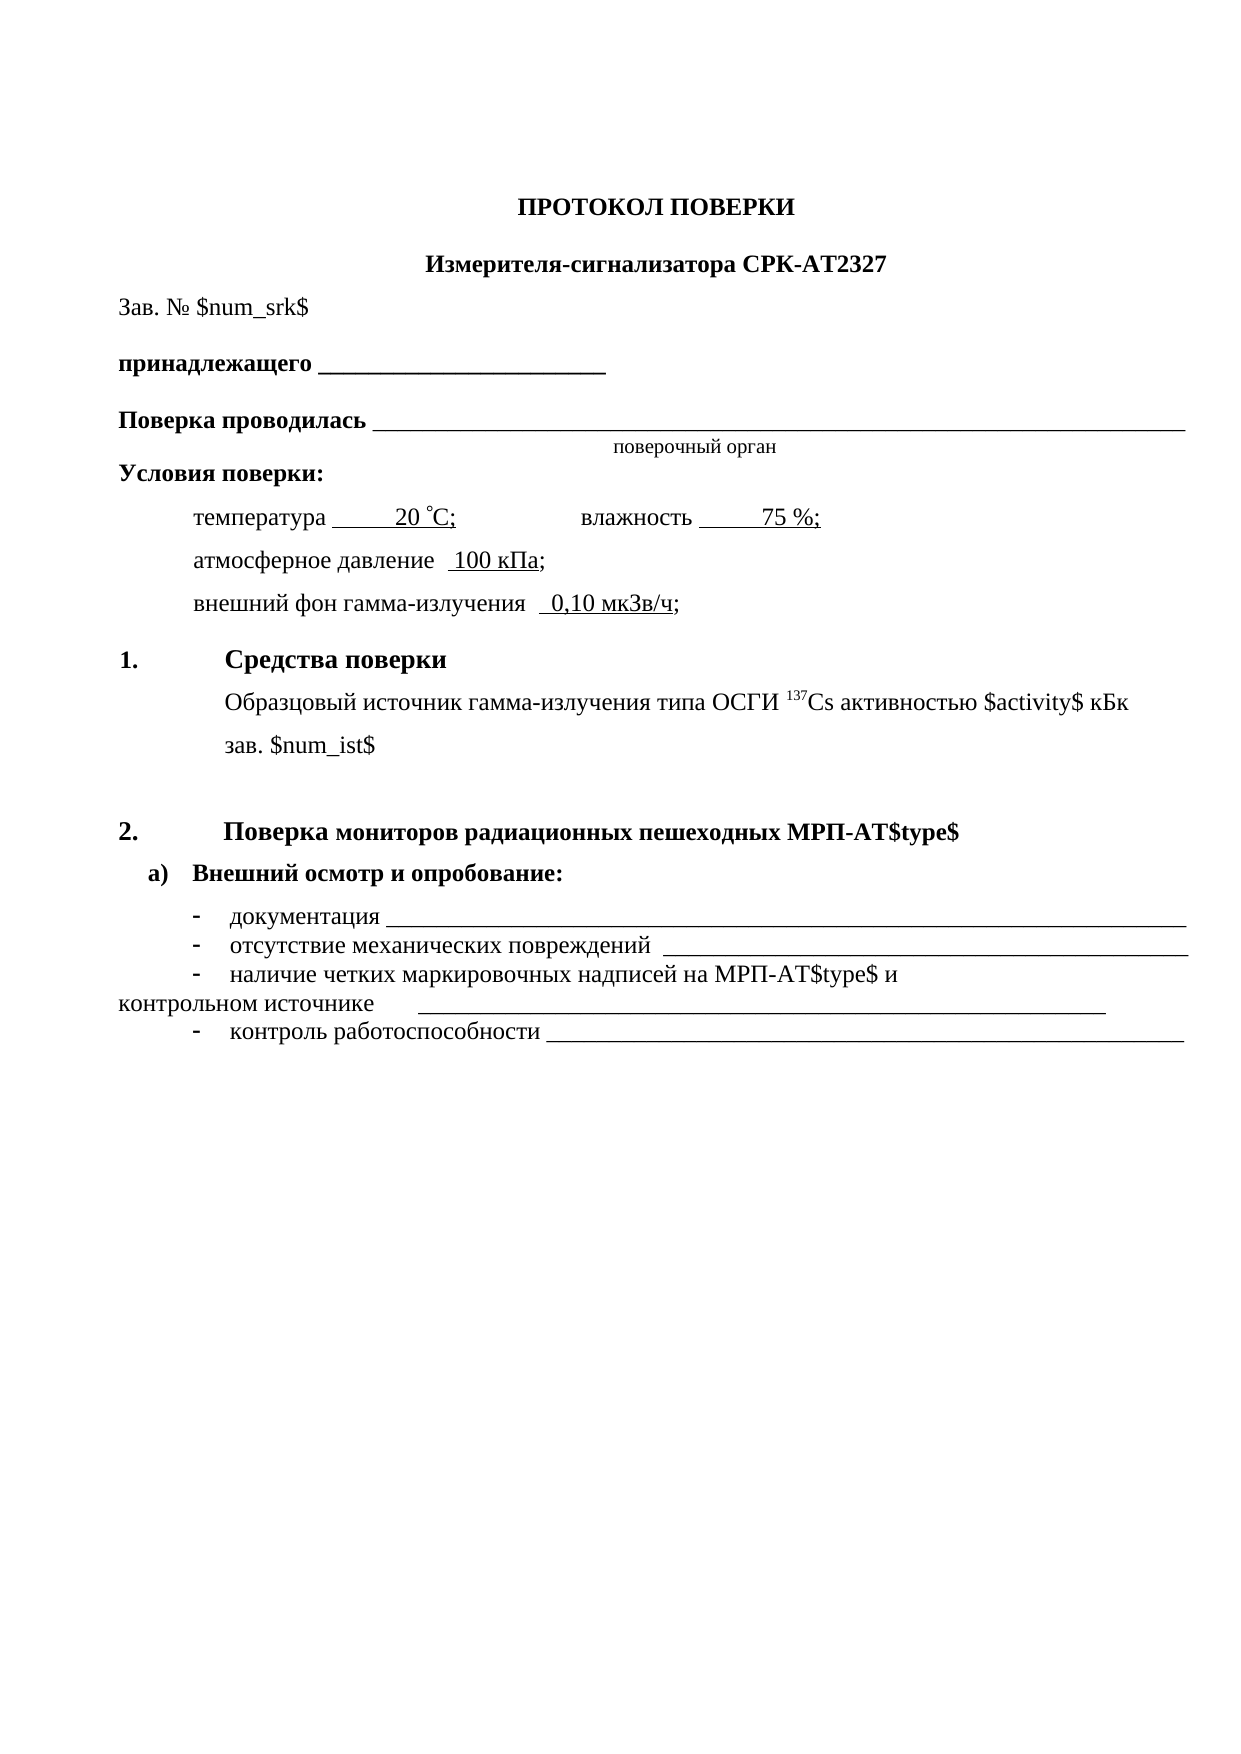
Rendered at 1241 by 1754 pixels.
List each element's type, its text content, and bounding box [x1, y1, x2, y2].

list отсутствие механических повреждений __________________________________________ [192, 930, 1194, 959]
text контрольном источнике _______________________________________________________ [118, 988, 1194, 1016]
list наличие четких маркировочных надписей на МРП-АТ$type$ и [192, 959, 1194, 988]
list контроль работоспособности ___________________________________________________ [192, 1016, 1194, 1045]
text Условия поверки: [118, 458, 1194, 487]
text ПРОТОКОЛ ПОВЕРКИ [118, 192, 1194, 221]
text температура 20 С; влажность 75 %; [118, 502, 1194, 530]
subtitle 2. Поверка мониторов радиационных пешеходных МРП-АТ$type$ [118, 814, 1194, 846]
text Образцовый источник гамма-излучения типа ОСГИ 137Cs активностью $activity$ кБк [118, 687, 1194, 716]
text принадлежащего _______________________ [118, 348, 1194, 377]
subtitle 1. Средства поверки [119, 643, 1194, 674]
text Поверка проводилась _________________________________________________________________ [118, 406, 1194, 434]
text поверочный орган [118, 434, 1182, 458]
text Зав. № $num_srk$ [118, 292, 1194, 321]
text а) Внешний осмотр и опробование: [148, 858, 1194, 887]
text атмосферное давление 100 кПа; [118, 545, 1194, 573]
text внешний фон гамма-излучения 0,10 мкЗв/ч; [118, 588, 1194, 617]
list документация ________________________________________________________________ [192, 901, 1194, 930]
text зав. $num_ist$ [118, 730, 1194, 759]
text Измерителя-сигнализатора СРК-АТ2327 [118, 249, 1194, 278]
